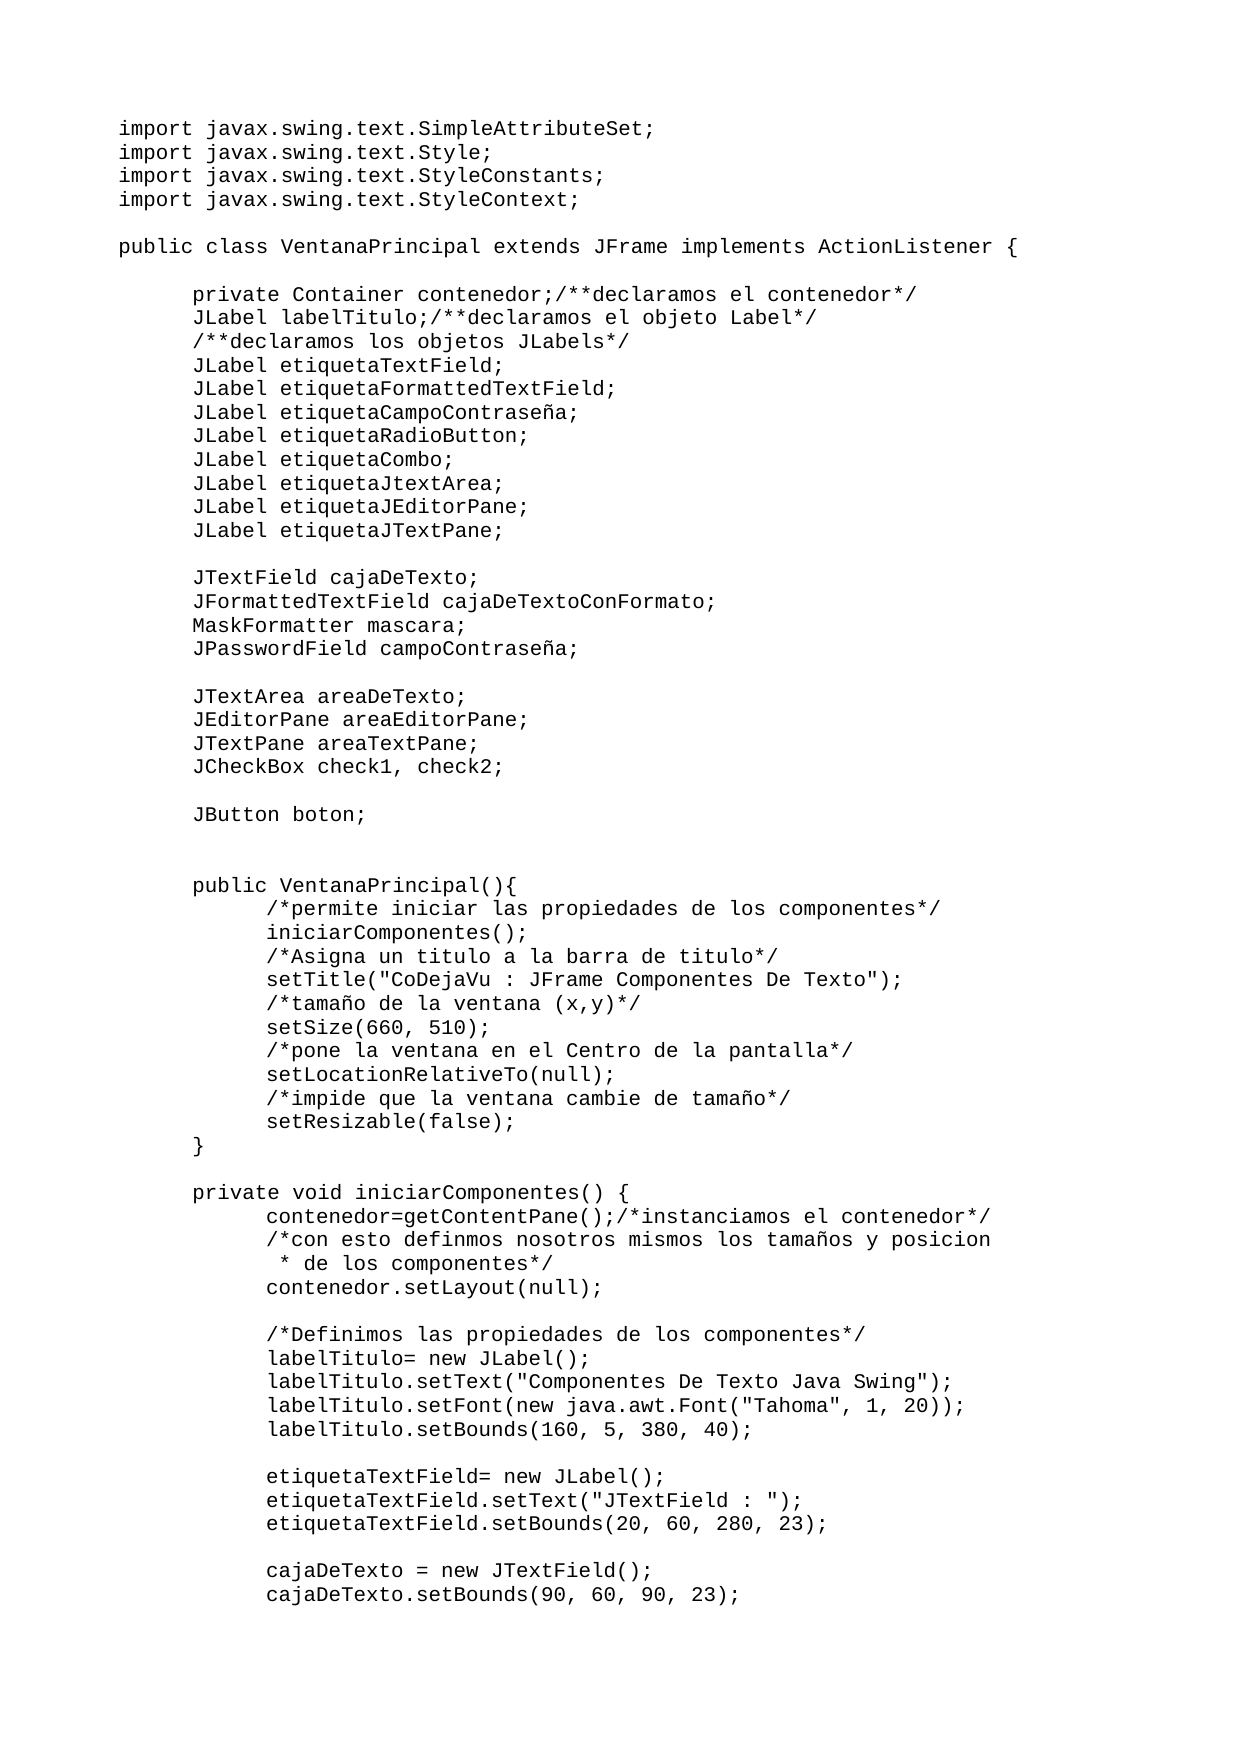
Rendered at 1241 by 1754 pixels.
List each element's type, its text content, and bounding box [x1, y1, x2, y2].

text etiquetaTextField= new JLabel(); [118, 1466, 1122, 1489]
text JLabel etiquetaCombo; [118, 449, 1122, 473]
text setLocationRelativeTo(null); [118, 1064, 1122, 1088]
text /*con esto definmos nosotros mismos los tamaños y posicion [118, 1229, 1122, 1253]
text private void iniciarComponentes() { [118, 1182, 1122, 1206]
text /*tamaño de la ventana (x,y)*/ [118, 993, 1122, 1017]
text * de los componentes*/ [118, 1253, 1122, 1277]
text /*Definimos las propiedades de los componentes*/ [118, 1324, 1122, 1348]
text JPasswordField campoContraseña; [118, 638, 1122, 662]
text JLabel etiquetaJEditorPane; [118, 496, 1122, 520]
text cajaDeTexto = new JTextField(); [118, 1561, 1122, 1584]
text JLabel etiquetaJtextArea; [118, 473, 1122, 496]
text JTextArea areaDeTexto; [118, 686, 1122, 709]
text JTextField cajaDeTexto; [118, 567, 1122, 591]
text JLabel labelTitulo;/**declaramos el objeto Label*/ [118, 307, 1122, 331]
text setResizable(false); [118, 1111, 1122, 1135]
text JButton boton; [118, 804, 1122, 827]
text import javax.swing.text.Style; [118, 142, 1122, 165]
text JLabel etiquetaTextField; [118, 354, 1122, 378]
text contenedor.setLayout(null); [118, 1277, 1122, 1300]
text JTextPane areaTextPane; [118, 733, 1122, 757]
text etiquetaTextField.setBounds(20, 60, 280, 23); [118, 1513, 1122, 1537]
text JCheckBox check1, check2; [118, 757, 1122, 780]
text contenedor=getContentPane();/*instanciamos el contenedor*/ [118, 1206, 1122, 1229]
text } [118, 1135, 1122, 1158]
text labelTitulo.setFont(new java.awt.Font("Tahoma", 1, 20)); [118, 1395, 1122, 1419]
text cajaDeTexto.setBounds(90, 60, 90, 23); [118, 1584, 1122, 1608]
text labelTitulo= new JLabel(); [118, 1348, 1122, 1371]
text MaskFormatter mascara; [118, 615, 1122, 638]
text import javax.swing.text.StyleContext; [118, 189, 1122, 213]
text public class VentanaPrincipal extends JFrame implements ActionListener { [118, 236, 1122, 260]
text /**declaramos los objetos JLabels*/ [118, 331, 1122, 354]
text private Container contenedor;/**declaramos el contenedor*/ [118, 284, 1122, 307]
text etiquetaTextField.setText("JTextField : "); [118, 1489, 1122, 1513]
text public VentanaPrincipal(){ [118, 875, 1122, 898]
text setTitle("CoDejaVu : JFrame Componentes De Texto"); [118, 969, 1122, 993]
text import javax.swing.text.StyleConstants; [118, 165, 1122, 189]
text iniciarComponentes(); [118, 922, 1122, 946]
text labelTitulo.setBounds(160, 5, 380, 40); [118, 1419, 1122, 1442]
text setSize(660, 510); [118, 1017, 1122, 1040]
text /*permite iniciar las propiedades de los componentes*/ [118, 898, 1122, 922]
text JLabel etiquetaJTextPane; [118, 520, 1122, 544]
text JLabel etiquetaRadioButton; [118, 426, 1122, 449]
text /*impide que la ventana cambie de tamaño*/ [118, 1088, 1122, 1111]
text /*pone la ventana en el Centro de la pantalla*/ [118, 1040, 1122, 1064]
text JFormattedTextField cajaDeTextoConFormato; [118, 591, 1122, 615]
text /*Asigna un titulo a la barra de titulo*/ [118, 946, 1122, 969]
text JEditorPane areaEditorPane; [118, 709, 1122, 733]
text JLabel etiquetaFormattedTextField; [118, 378, 1122, 402]
text JLabel etiquetaCampoContraseña; [118, 402, 1122, 426]
text import javax.swing.text.SimpleAttributeSet; [118, 118, 1122, 142]
text labelTitulo.setText("Componentes De Texto Java Swing"); [118, 1371, 1122, 1395]
